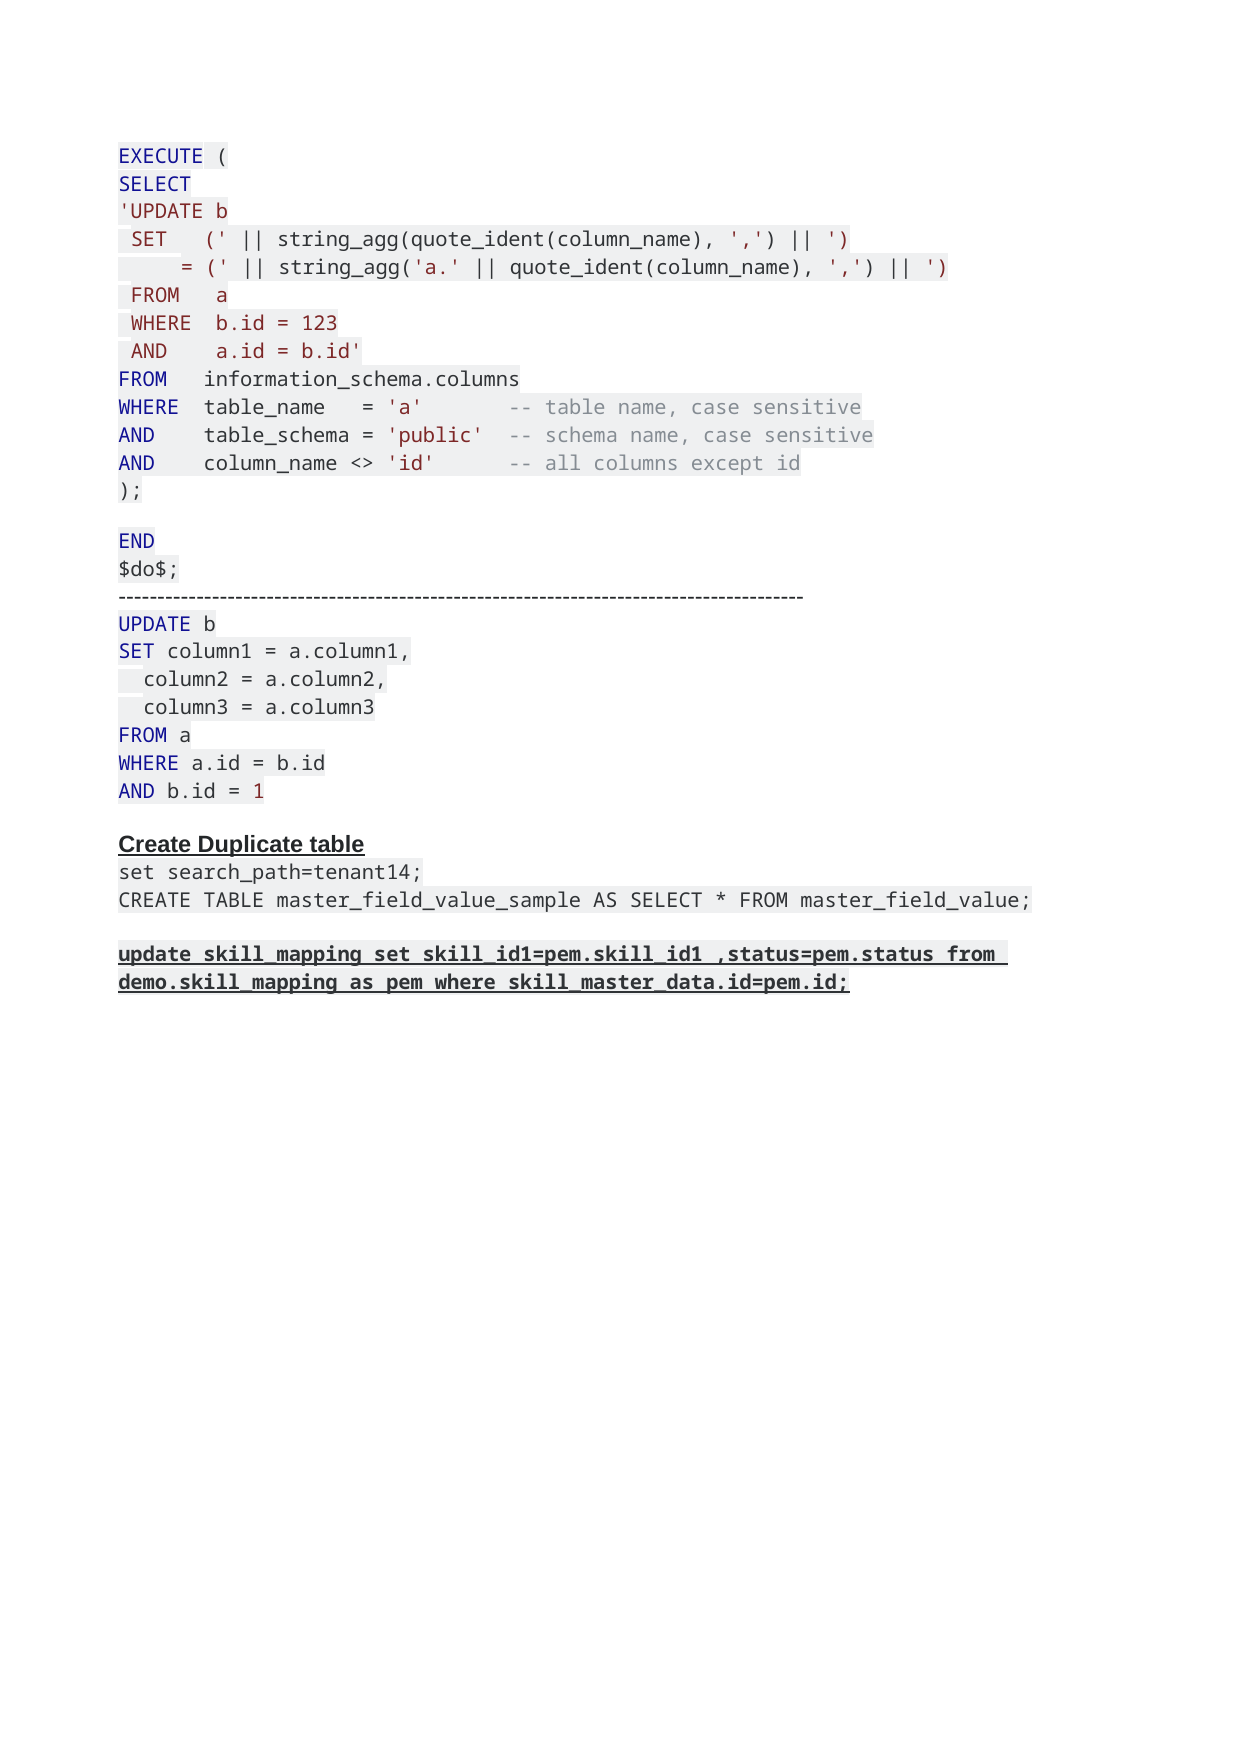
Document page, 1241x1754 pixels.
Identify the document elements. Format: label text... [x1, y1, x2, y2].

text SELECT [118, 169, 1122, 197]
text EXECUTE ( [118, 142, 1122, 169]
text END [118, 527, 1122, 555]
text = (' || string_agg('a.' || quote_ident(column_name), ',') || ') [118, 253, 1122, 281]
text update skill_mapping set skill_id1=pem.skill_id1 ,status=pem.status from demo.skill_mapping as pem where skill_master_data.id=pem.id; [118, 940, 1122, 995]
text UPDATE b [118, 609, 1122, 637]
text FROM information_schema.columns [118, 365, 1122, 393]
text CREATE TABLE master_field_value_sample AS SELECT * FROM master_field_value; [118, 886, 1122, 913]
text AND b.id = 1 [118, 776, 1122, 804]
text ); [118, 476, 1122, 503]
text AND table_schema = 'public' -- schema name, case sensitive [118, 420, 1122, 448]
text WHERE table_name = 'a' -- table name, case sensitive [118, 393, 1122, 420]
text 'UPDATE b [118, 197, 1122, 225]
text FROM a [118, 721, 1122, 749]
text column3 = a.column3 [118, 693, 1122, 721]
text ---------------------------------------------------------------------------------------- [118, 583, 1122, 609]
text WHERE a.id = b.id [118, 749, 1122, 776]
text FROM a [118, 281, 1122, 309]
text SET column1 = a.column1, [118, 637, 1122, 665]
text $do$; [118, 555, 1122, 583]
text WHERE b.id = 123 [118, 309, 1122, 337]
text set search_path=tenant14; [118, 858, 1122, 886]
text SET (' || string_agg(quote_ident(column_name), ',') || ') [118, 225, 1122, 253]
text AND column_name <> 'id' -- all columns except id [118, 448, 1122, 476]
text AND a.id = b.id' [118, 337, 1122, 365]
text column2 = a.column2, [118, 665, 1122, 693]
text Create Duplicate table [118, 831, 1122, 858]
